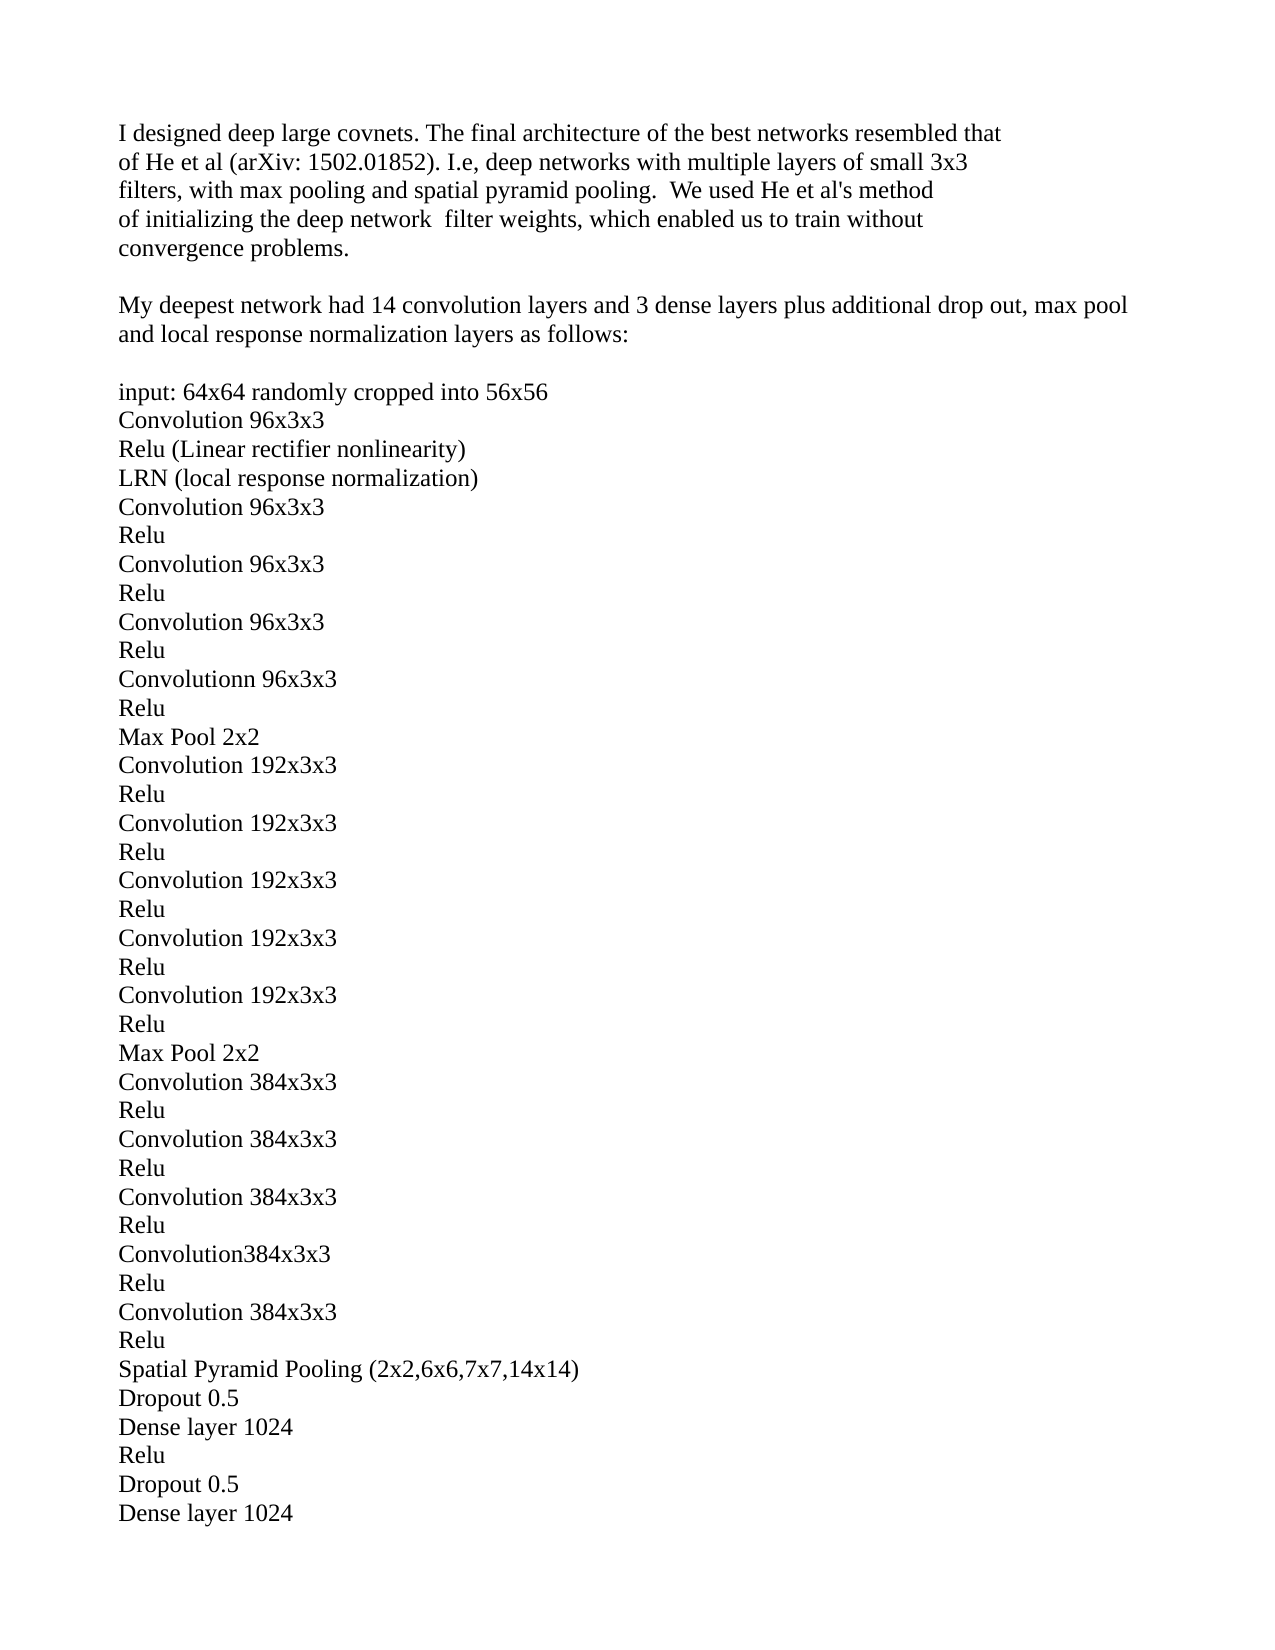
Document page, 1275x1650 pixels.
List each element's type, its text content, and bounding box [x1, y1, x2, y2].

text of initializing the deep network filter weights, which enabled us to train without [118, 204, 1157, 233]
text Relu [118, 894, 1157, 923]
text Convolution 192x3x3 [118, 866, 1157, 894]
text Relu [118, 1268, 1157, 1297]
text Convolution 384x3x3 [118, 1182, 1157, 1211]
text Relu [118, 1009, 1157, 1038]
text Convolution 96x3x3 [118, 549, 1157, 578]
text Relu (Linear rectifier nonlinearity) [118, 434, 1157, 463]
text Dense layer 1024 [118, 1412, 1157, 1441]
text Relu [118, 837, 1157, 866]
text Convolution 192x3x3 [118, 923, 1157, 952]
text Convolutionn 96x3x3 [118, 664, 1157, 693]
text Relu [118, 1153, 1157, 1182]
text Convolution 96x3x3 [118, 607, 1157, 636]
text Convolution 384x3x3 [118, 1124, 1157, 1153]
text Dropout 0.5 [118, 1469, 1157, 1498]
text Max Pool 2x2 [118, 1038, 1157, 1067]
text Relu [118, 1441, 1157, 1469]
text Relu [118, 578, 1157, 607]
text Dropout 0.5 [118, 1383, 1157, 1412]
text filters, with max pooling and spatial pyramid pooling. We used He et al's method [118, 176, 1157, 204]
text Relu [118, 1211, 1157, 1239]
text Convolution 192x3x3 [118, 808, 1157, 837]
text Convolution384x3x3 [118, 1239, 1157, 1268]
text Relu [118, 779, 1157, 808]
text Convolution 384x3x3 [118, 1297, 1157, 1326]
text My deepest network had 14 convolution layers and 3 dense layers plus additional drop out, max pool and local response normalization layers as follows: [118, 291, 1157, 348]
text Convolution 192x3x3 [118, 751, 1157, 779]
text Relu [118, 1326, 1157, 1354]
text Relu [118, 636, 1157, 664]
text I designed deep large covnets. The final architecture of the best networks resembled that [118, 118, 1157, 147]
text Max Pool 2x2 [118, 722, 1157, 751]
text Convolution 96x3x3 [118, 492, 1157, 521]
text Convolution 192x3x3 [118, 981, 1157, 1009]
text Relu [118, 521, 1157, 549]
text of He et al (arXiv: 1502.01852). I.e, deep networks with multiple layers of small 3x3 [118, 147, 1157, 176]
text Spatial Pyramid Pooling (2x2,6x6,7x7,14x14) [118, 1354, 1157, 1383]
text Relu [118, 952, 1157, 981]
text input: 64x64 randomly cropped into 56x56 [118, 377, 1157, 406]
text Convolution 384x3x3 [118, 1067, 1157, 1096]
text Relu [118, 1096, 1157, 1124]
text Dense layer 1024 [118, 1498, 1157, 1527]
text LRN (local response normalization) [118, 463, 1157, 492]
text convergence problems. [118, 233, 1157, 262]
text Convolution 96x3x3 [118, 406, 1157, 434]
text Relu [118, 693, 1157, 722]
